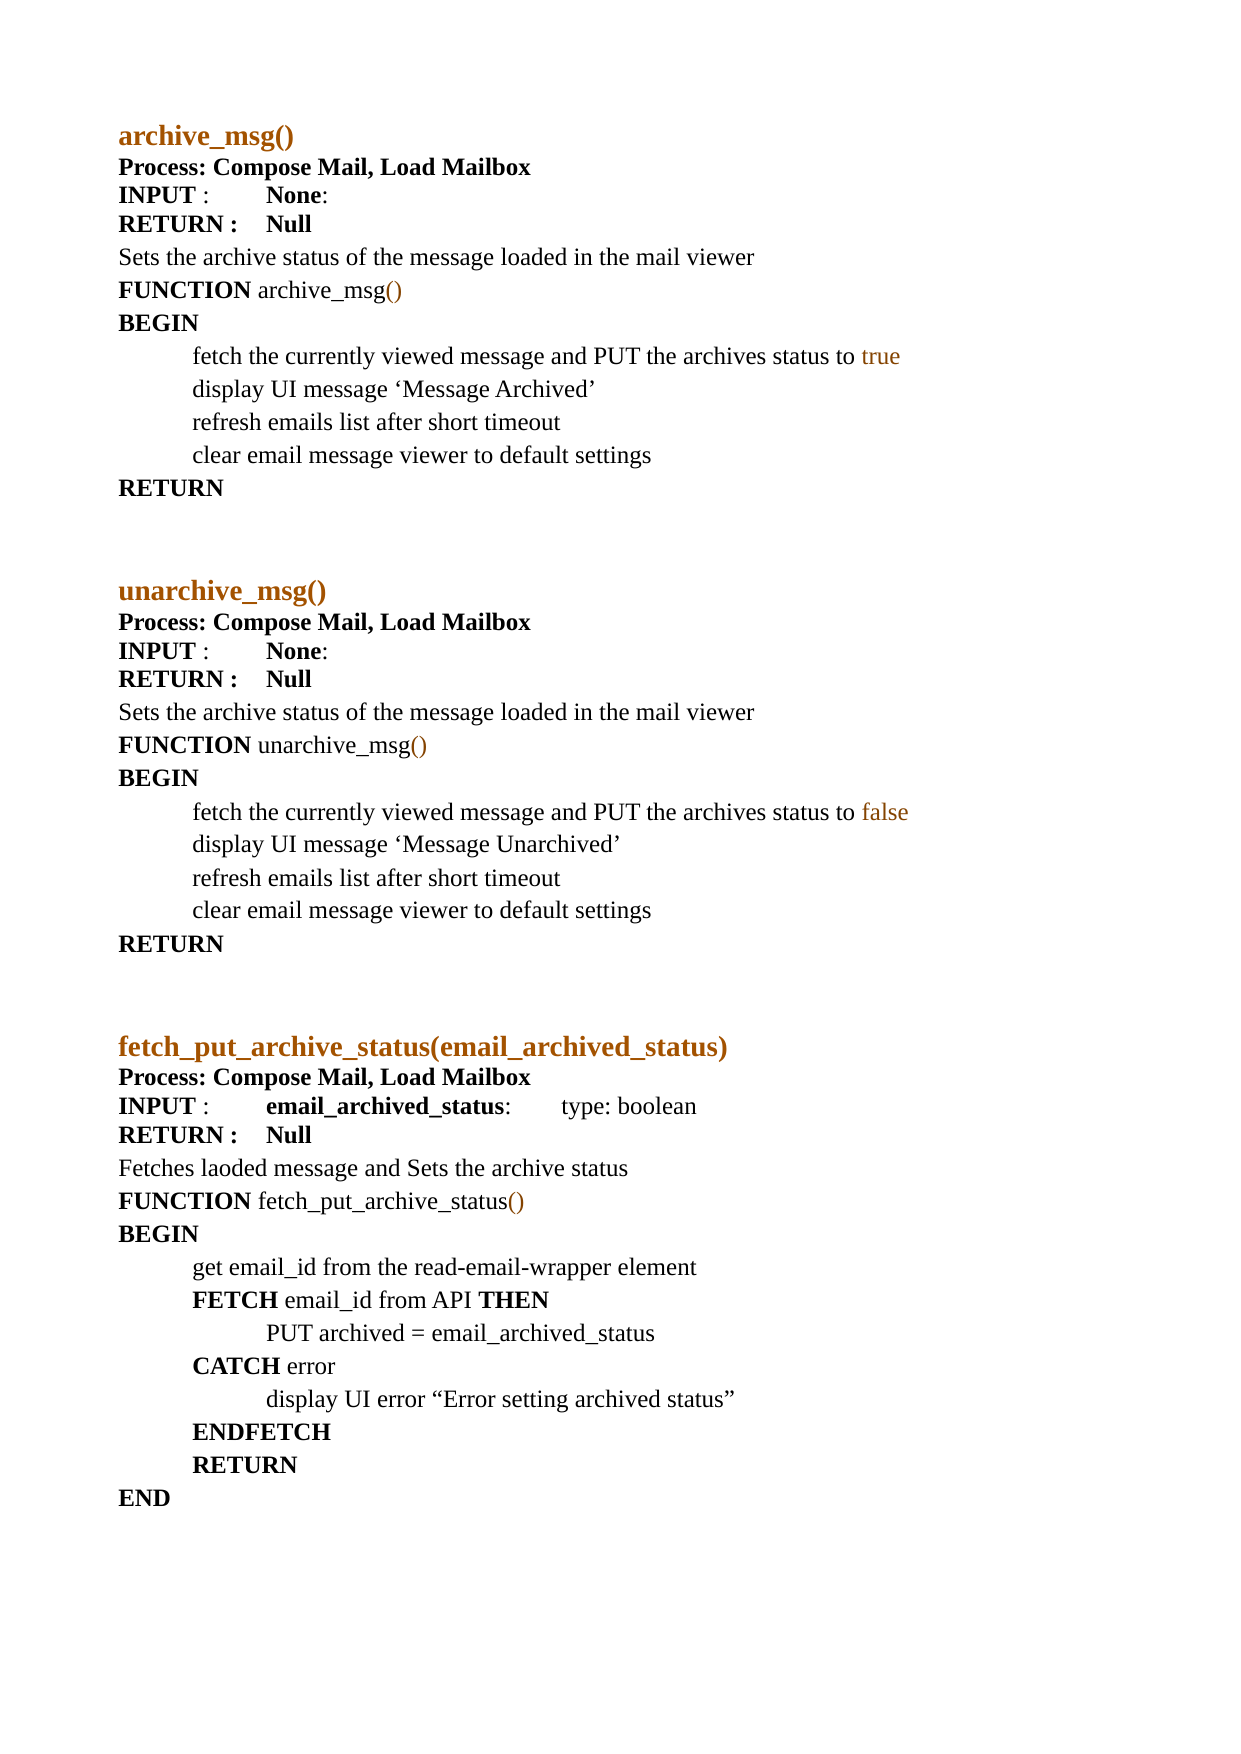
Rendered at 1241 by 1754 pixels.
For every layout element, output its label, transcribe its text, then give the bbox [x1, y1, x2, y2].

text FUNCTION unarchive_msg() [118, 731, 1122, 759]
text fetch_put_archive_status(email_archived_status) [118, 1029, 1122, 1062]
text INPUT : None: [118, 180, 1122, 209]
text CATCH error [118, 1351, 1122, 1380]
text FUNCTION fetch_put_archive_status() [118, 1186, 1122, 1214]
text display UI error “Error setting archived status” [118, 1384, 1122, 1413]
text refresh emails list after short timeout [118, 863, 1122, 891]
text archive_msg() [118, 118, 1122, 152]
text INPUT : None: [118, 636, 1122, 664]
text BEGIN [118, 1219, 1122, 1248]
text ENDFETCH [118, 1417, 1122, 1446]
text FUNCTION archive_msg() [118, 275, 1122, 304]
text Process: Compose Mail, Load Mailbox [118, 607, 1122, 636]
text Process: Compose Mail, Load Mailbox [118, 152, 1122, 180]
text fetch the currently viewed message and PUT the archives status to true [118, 341, 1122, 370]
text INPUT : email_archived_status: type: boolean [118, 1091, 1122, 1120]
text unarchive_msg() [118, 573, 1122, 607]
text RETURN [118, 473, 1122, 502]
text Sets the archive status of the message loaded in the mail viewer [118, 242, 1122, 271]
text RETURN : Null [118, 1120, 1122, 1148]
text clear email message viewer to default settings [118, 440, 1122, 469]
text END [118, 1483, 1122, 1512]
text PUT archived = email_archived_status [118, 1318, 1122, 1347]
text get email_id from the read-email-wrapper element [118, 1252, 1122, 1281]
text RETURN : Null [118, 664, 1122, 693]
text Fetches laoded message and Sets the archive status [118, 1153, 1122, 1182]
text BEGIN [118, 308, 1122, 337]
text clear email message viewer to default settings [118, 896, 1122, 924]
text RETURN [118, 929, 1122, 957]
text BEGIN [118, 763, 1122, 792]
text display UI message ‘Message Unarchived’ [118, 829, 1122, 858]
text fetch the currently viewed message and PUT the archives status to false [118, 797, 1122, 825]
text display UI message ‘Message Archived’ [118, 374, 1122, 403]
text RETURN [118, 1450, 1122, 1479]
text RETURN : Null [118, 209, 1122, 238]
text Sets the archive status of the message loaded in the mail viewer [118, 697, 1122, 726]
text FETCH email_id from API THEN [118, 1285, 1122, 1314]
text Process: Compose Mail, Load Mailbox [118, 1062, 1122, 1091]
text refresh emails list after short timeout [118, 407, 1122, 436]
